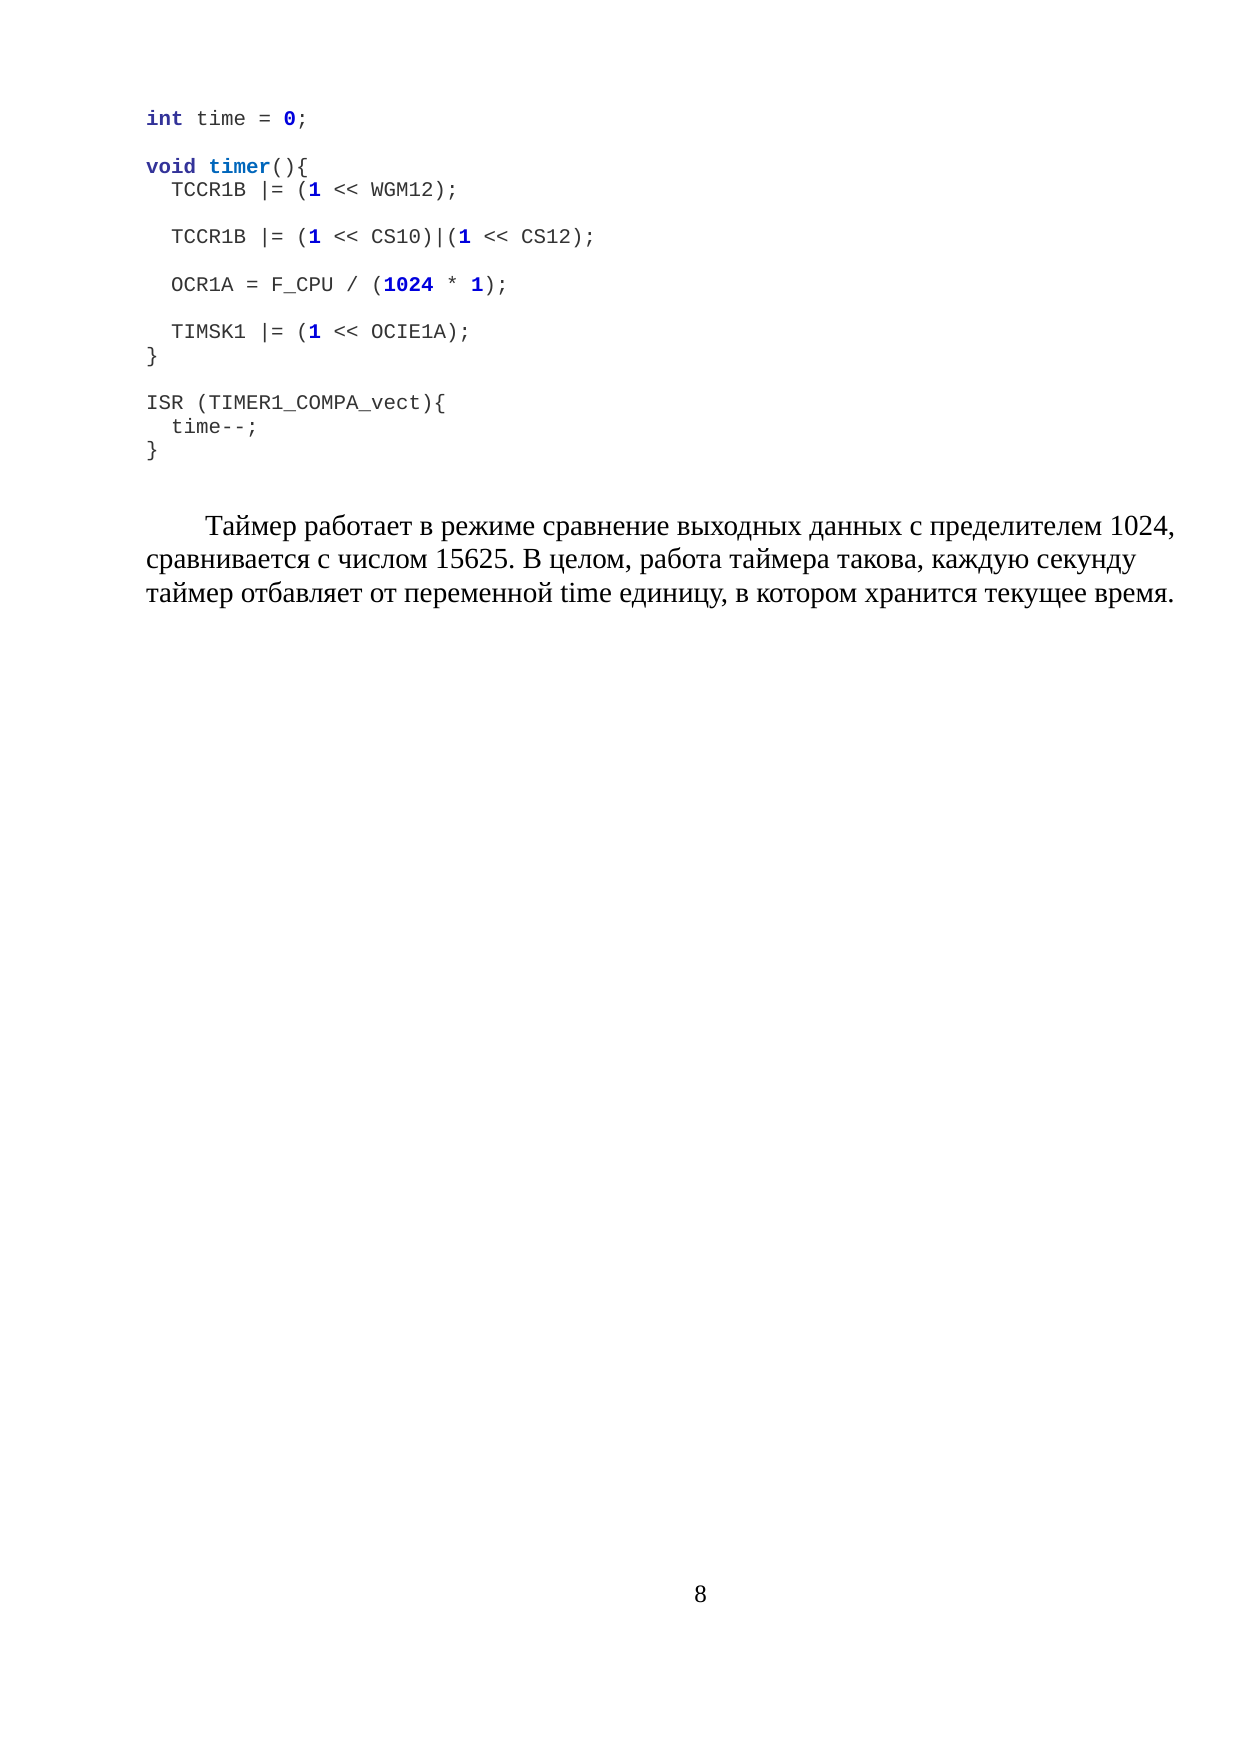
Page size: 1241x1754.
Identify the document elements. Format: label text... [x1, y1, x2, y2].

list Таймер работает в режиме сравнение выходных данных с пределителем 1024, сравнивается с числом 15625. В целом, работа таймера такова, каждую секунду таймер отбавляет от переменной time единицу, в котором хранится текущее время. [146, 508, 1196, 609]
table_header int time = 0; void timer(){ TCCR1B |= (1 << WGM12); TCCR1B |= (1 << CS10)|(1 << CS12); OCR1A = F_CPU / (1024 * 1); TIMSK1 |= (1 << OCIE1A); } ISR (TIMER1_COMPA_vect){ time--; } [146, 108, 1196, 492]
